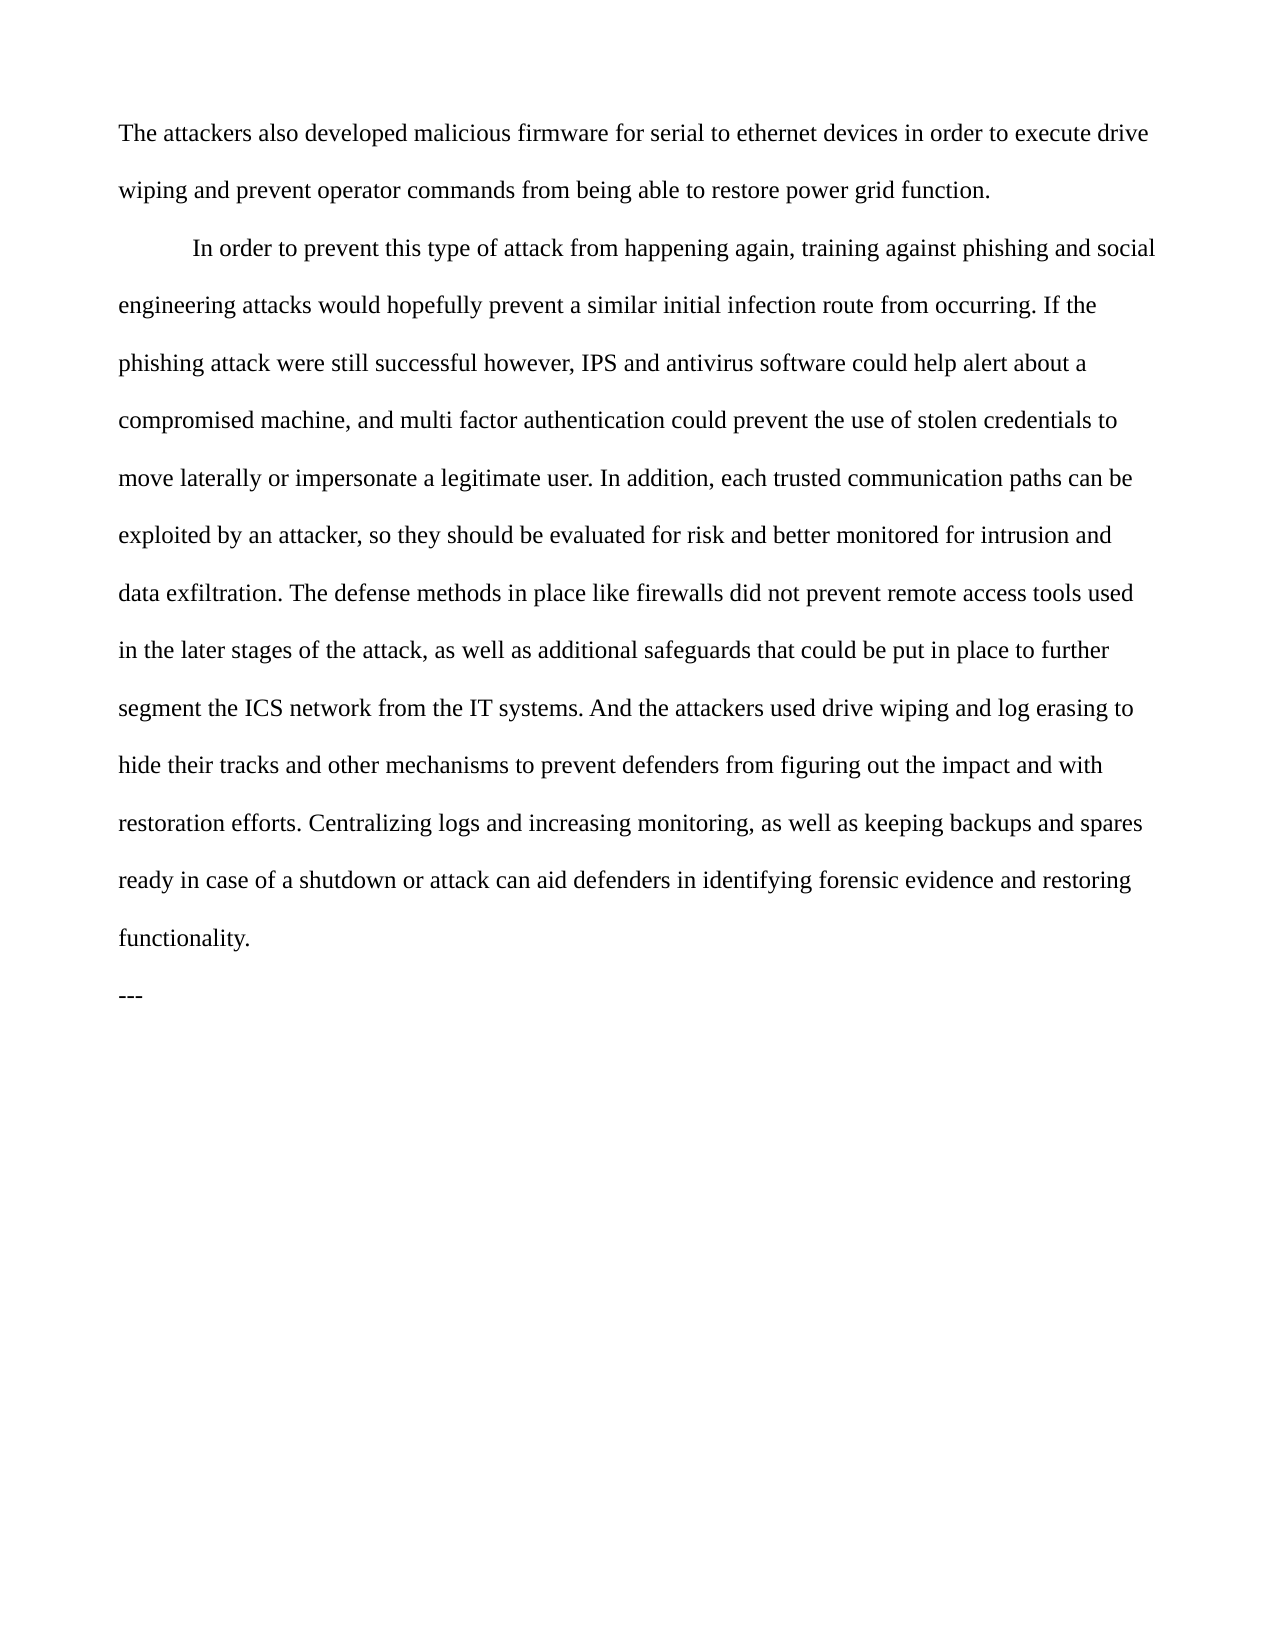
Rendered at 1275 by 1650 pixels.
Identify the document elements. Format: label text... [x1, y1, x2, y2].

text In order to prevent this type of attack from happening again, training against phishing and social engineering attacks would hopefully prevent a similar initial infection route from occurring. If the phishing attack were still successful however, IPS and antivirus software could help alert about a compromised machine, and multi factor authentication could prevent the use of stolen credentials to move laterally or impersonate a legitimate user. In addition, each trusted communication paths can be exploited by an attacker, so they should be evaluated for risk and better monitored for intrusion and data exfiltration. The defense methods in place like firewalls did not prevent remote access tools used in the later stages of the attack, as well as additional safeguards that could be put in place to further segment the ICS network from the IT systems. And the attackers used drive wiping and log erasing to hide their tracks and other mechanisms to prevent defenders from figuring out the impact and with restoration efforts. Centralizing logs and increasing monitoring, as well as keeping backups and spares ready in case of a shutdown or attack can aid defenders in identifying forensic evidence and restoring functionality. [118, 233, 1157, 952]
text The attackers also developed malicious firmware for serial to ethernet devices in order to execute drive wiping and prevent operator commands from being able to restore power grid function. [118, 118, 1157, 204]
text --- [118, 981, 1157, 1009]
